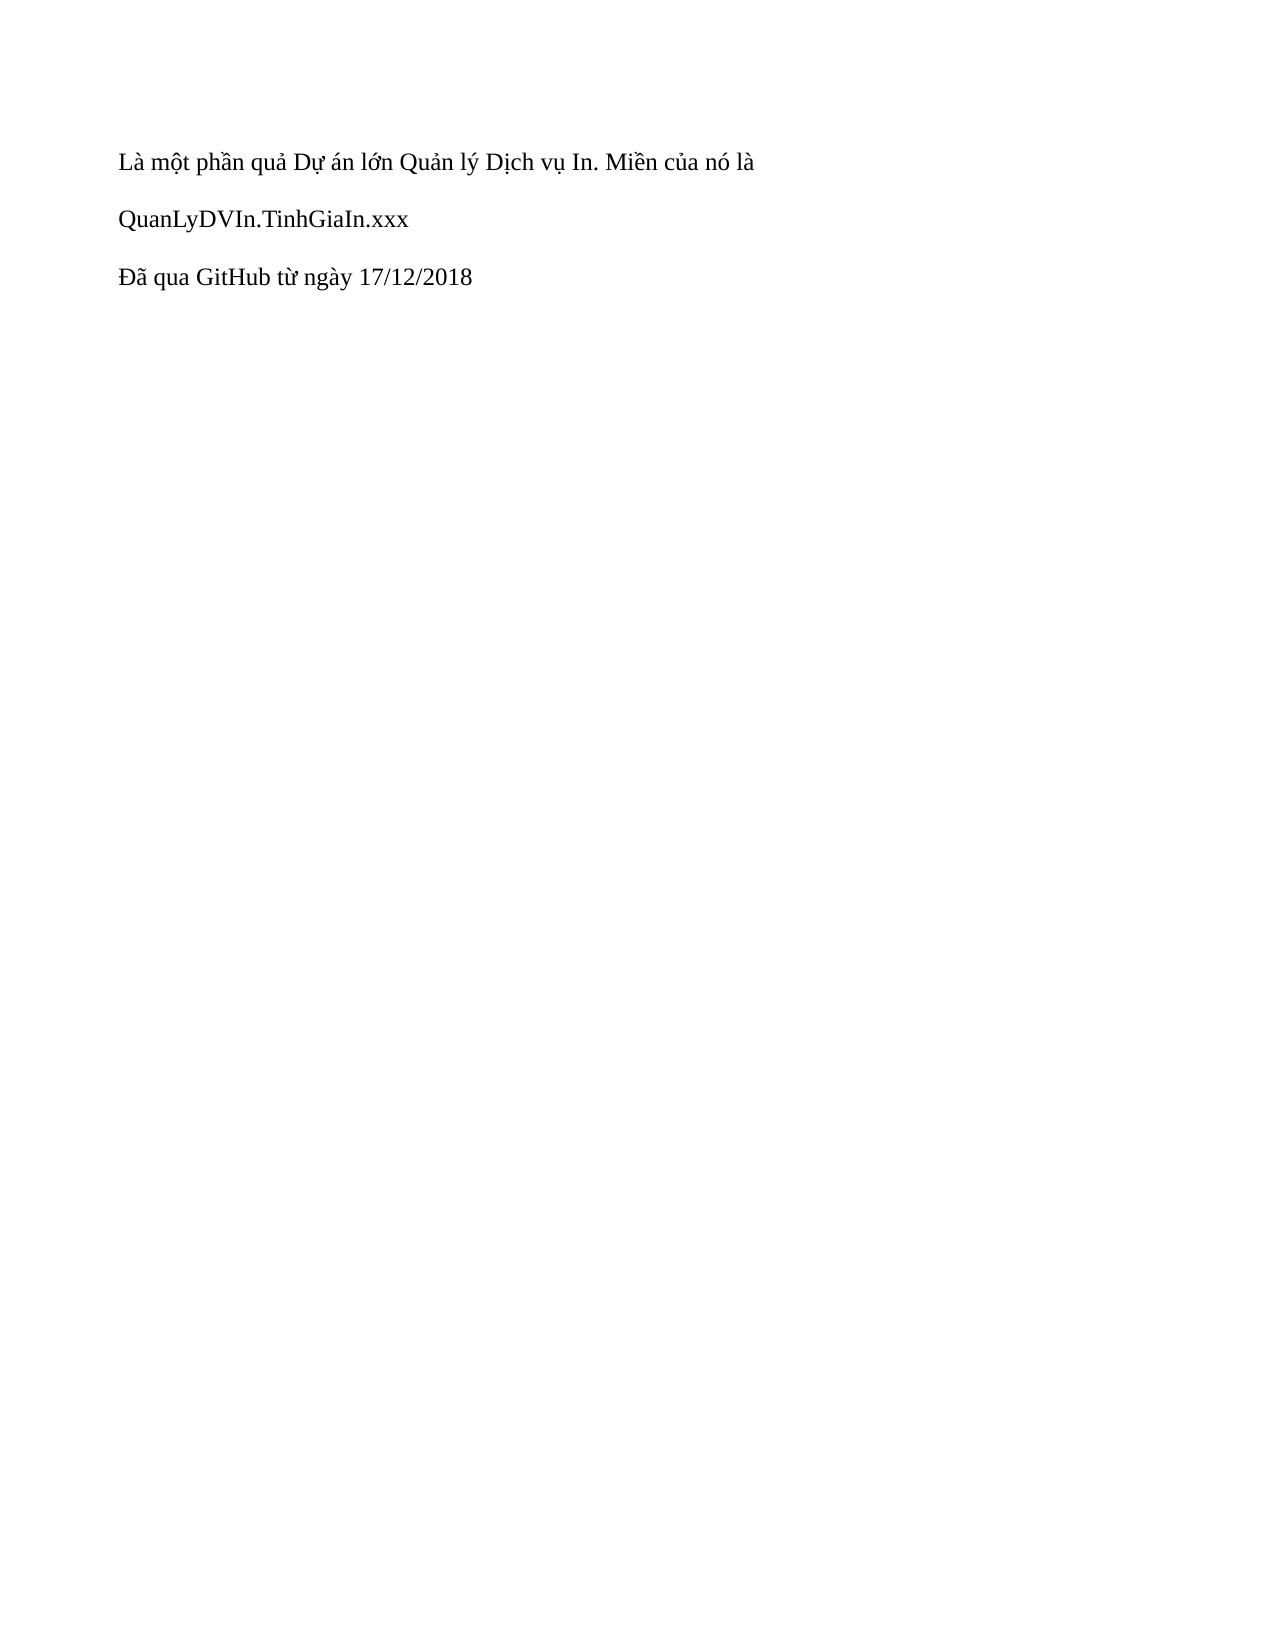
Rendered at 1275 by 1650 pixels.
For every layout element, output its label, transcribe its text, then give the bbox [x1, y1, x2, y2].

text Là một phần quả Dự án lớn Quản lý Dịch vụ In. Miền của nó là [118, 147, 1157, 176]
text QuanLyDVIn.TinhGiaIn.xxx [118, 204, 1157, 233]
text Đã qua GitHub từ ngày 17/12/2018 [118, 262, 1157, 291]
